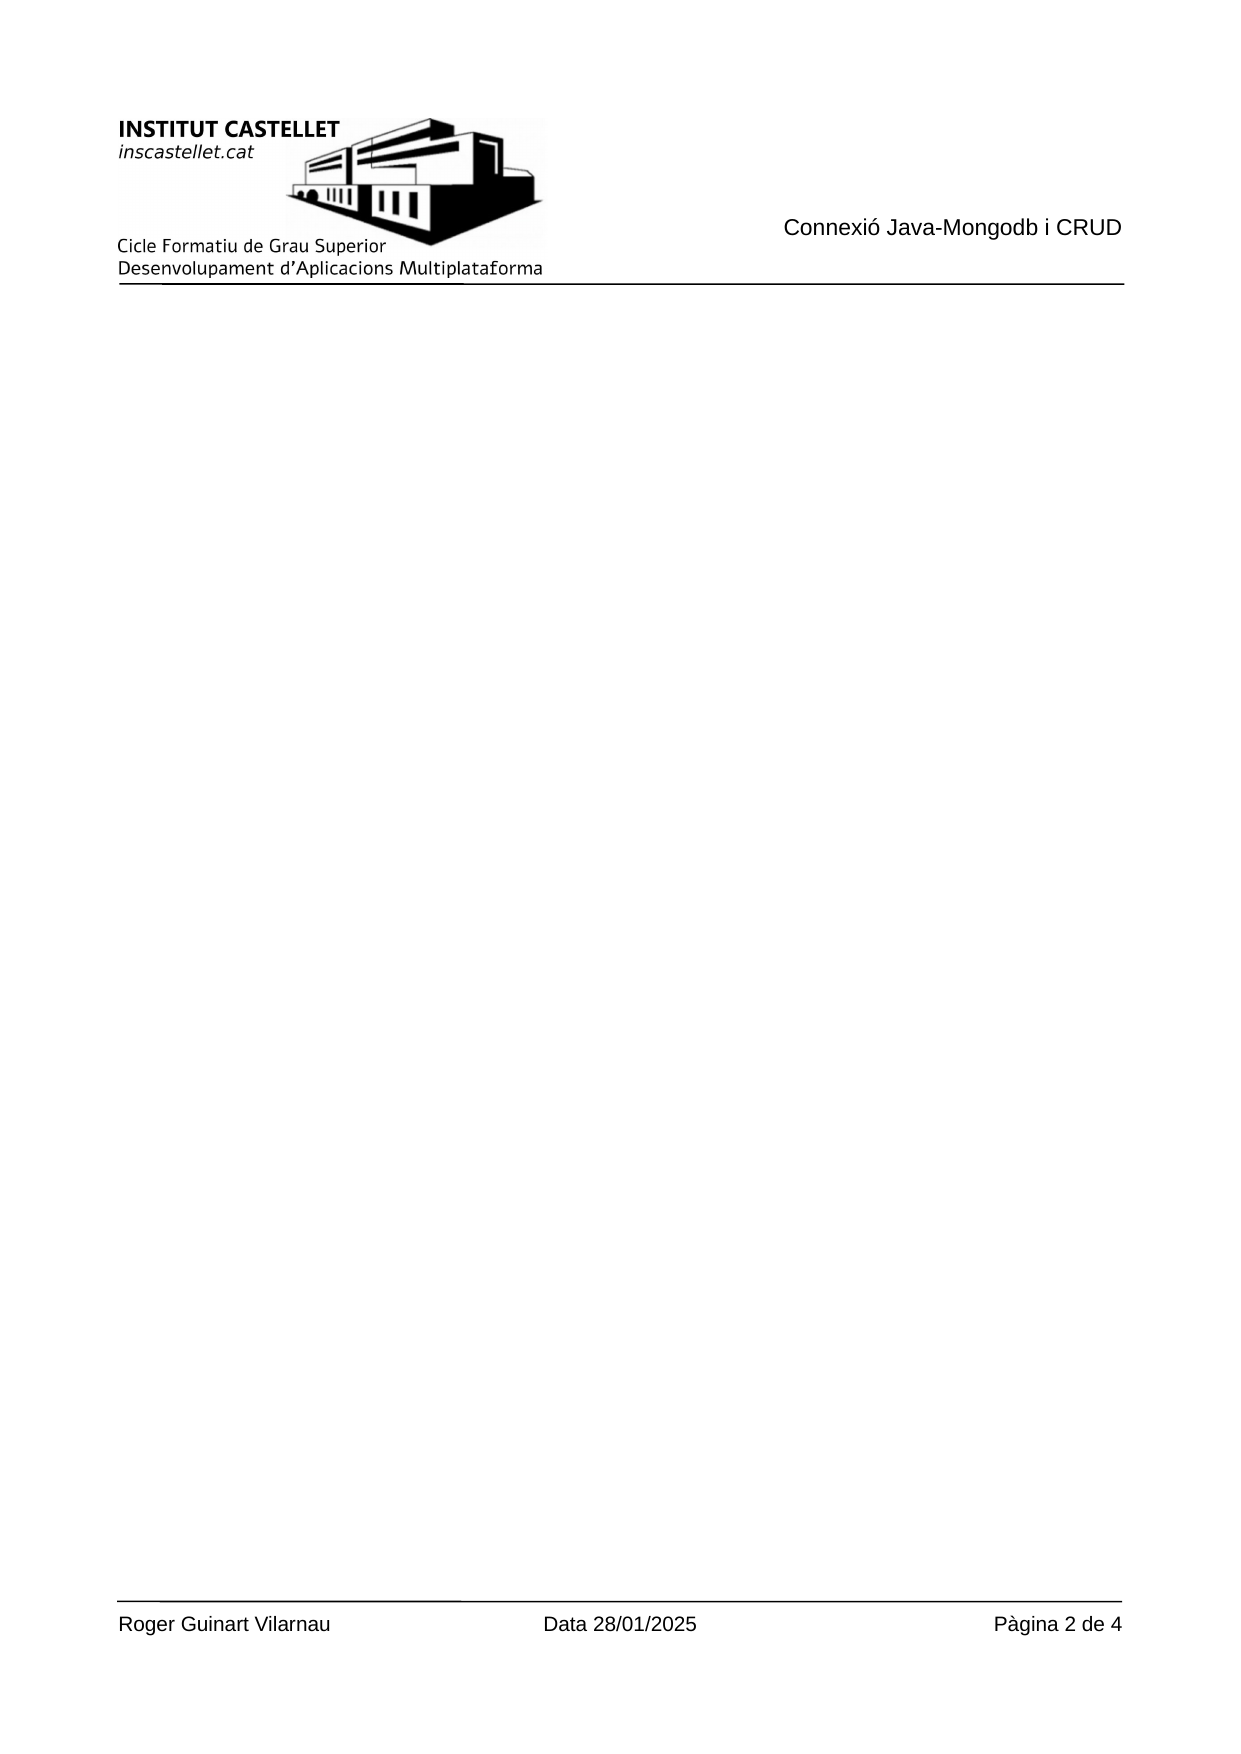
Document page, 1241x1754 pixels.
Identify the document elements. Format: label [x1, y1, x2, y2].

picture [118, 118, 548, 278]
